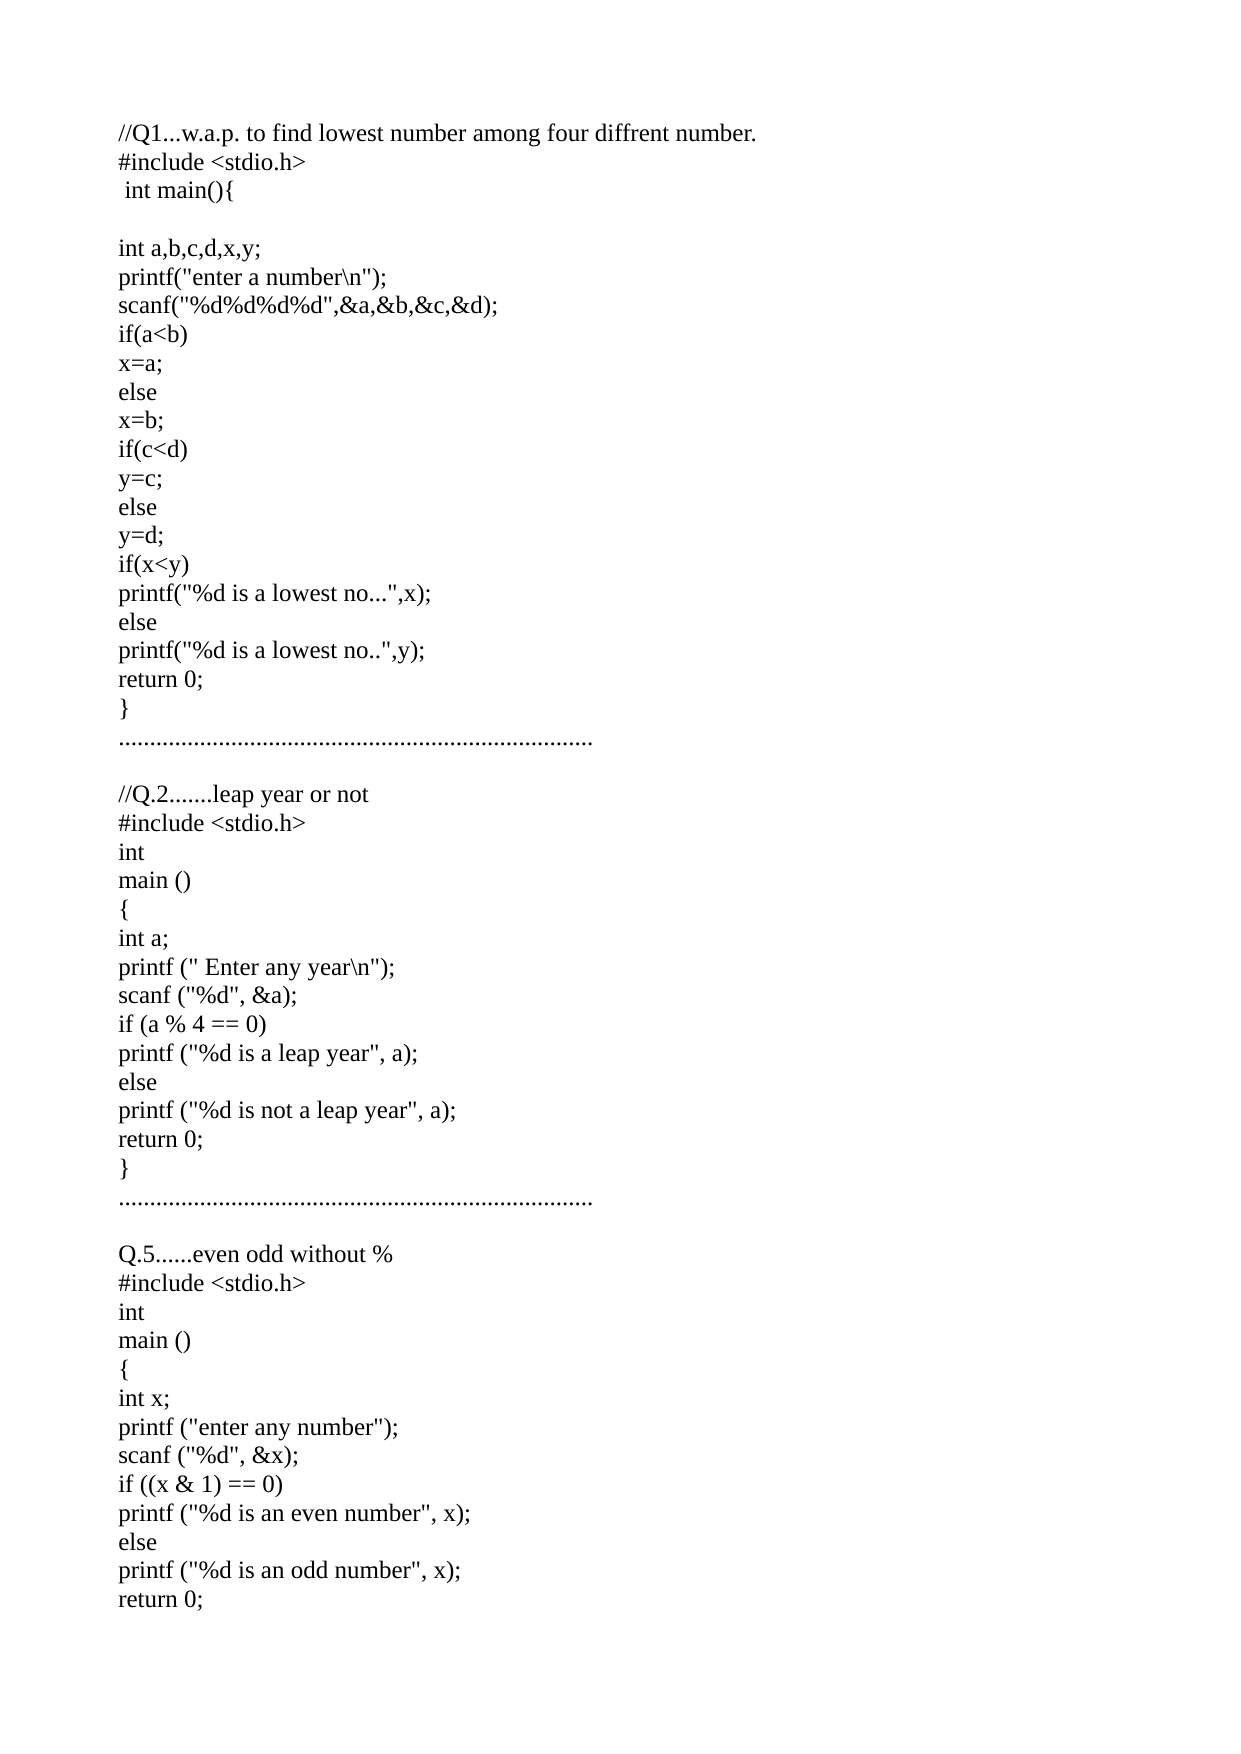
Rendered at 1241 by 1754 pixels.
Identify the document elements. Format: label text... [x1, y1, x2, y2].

text //Q1...w.a.p. to find lowest number among four diffrent number. [118, 118, 1122, 147]
text Q.5......even odd without % [118, 1239, 1122, 1268]
text printf("enter a number\n"); [118, 262, 1122, 291]
text printf ("%d is not a leap year", a); [118, 1096, 1122, 1124]
text } [118, 693, 1122, 722]
text int [118, 1297, 1122, 1326]
text else [118, 607, 1122, 636]
text if(x<y) [118, 549, 1122, 578]
text if (a % 4 == 0) [118, 1009, 1122, 1038]
text printf ("enter any number"); [118, 1412, 1122, 1441]
text ............................................................................ [118, 722, 1122, 751]
text if(c<d) [118, 434, 1122, 463]
text main () [118, 1326, 1122, 1354]
text else [118, 377, 1122, 406]
text scanf ("%d", &x); [118, 1441, 1122, 1469]
text printf("%d is a lowest no...",x); [118, 578, 1122, 607]
text printf ("%d is an even number", x); [118, 1498, 1122, 1527]
text if ((x & 1) == 0) [118, 1469, 1122, 1498]
text else [118, 492, 1122, 521]
text y=c; [118, 463, 1122, 492]
text if(a<b) [118, 319, 1122, 348]
text int [118, 837, 1122, 866]
text //Q.2.......leap year or not [118, 779, 1122, 808]
text else [118, 1527, 1122, 1556]
text int main(){ [118, 176, 1122, 204]
text printf("%d is a lowest no..",y); [118, 636, 1122, 664]
text scanf("%d%d%d%d",&a,&b,&c,&d); [118, 291, 1122, 319]
text else [118, 1067, 1122, 1096]
text printf ("%d is an odd number", x); [118, 1556, 1122, 1584]
text #include <stdio.h> [118, 808, 1122, 837]
text y=d; [118, 521, 1122, 549]
text } [118, 1153, 1122, 1182]
text { [118, 894, 1122, 923]
text int a,b,c,d,x,y; [118, 233, 1122, 262]
text #include <stdio.h> [118, 147, 1122, 176]
text return 0; [118, 1584, 1122, 1613]
text #include <stdio.h> [118, 1268, 1122, 1297]
text x=b; [118, 406, 1122, 434]
text ............................................................................ [118, 1182, 1122, 1211]
text x=a; [118, 348, 1122, 377]
text { [118, 1354, 1122, 1383]
text printf (" Enter any year\n"); [118, 952, 1122, 981]
text int a; [118, 923, 1122, 952]
text return 0; [118, 664, 1122, 693]
text return 0; [118, 1124, 1122, 1153]
text int x; [118, 1383, 1122, 1412]
text printf ("%d is a leap year", a); [118, 1038, 1122, 1067]
text main () [118, 866, 1122, 894]
text scanf ("%d", &a); [118, 981, 1122, 1009]
